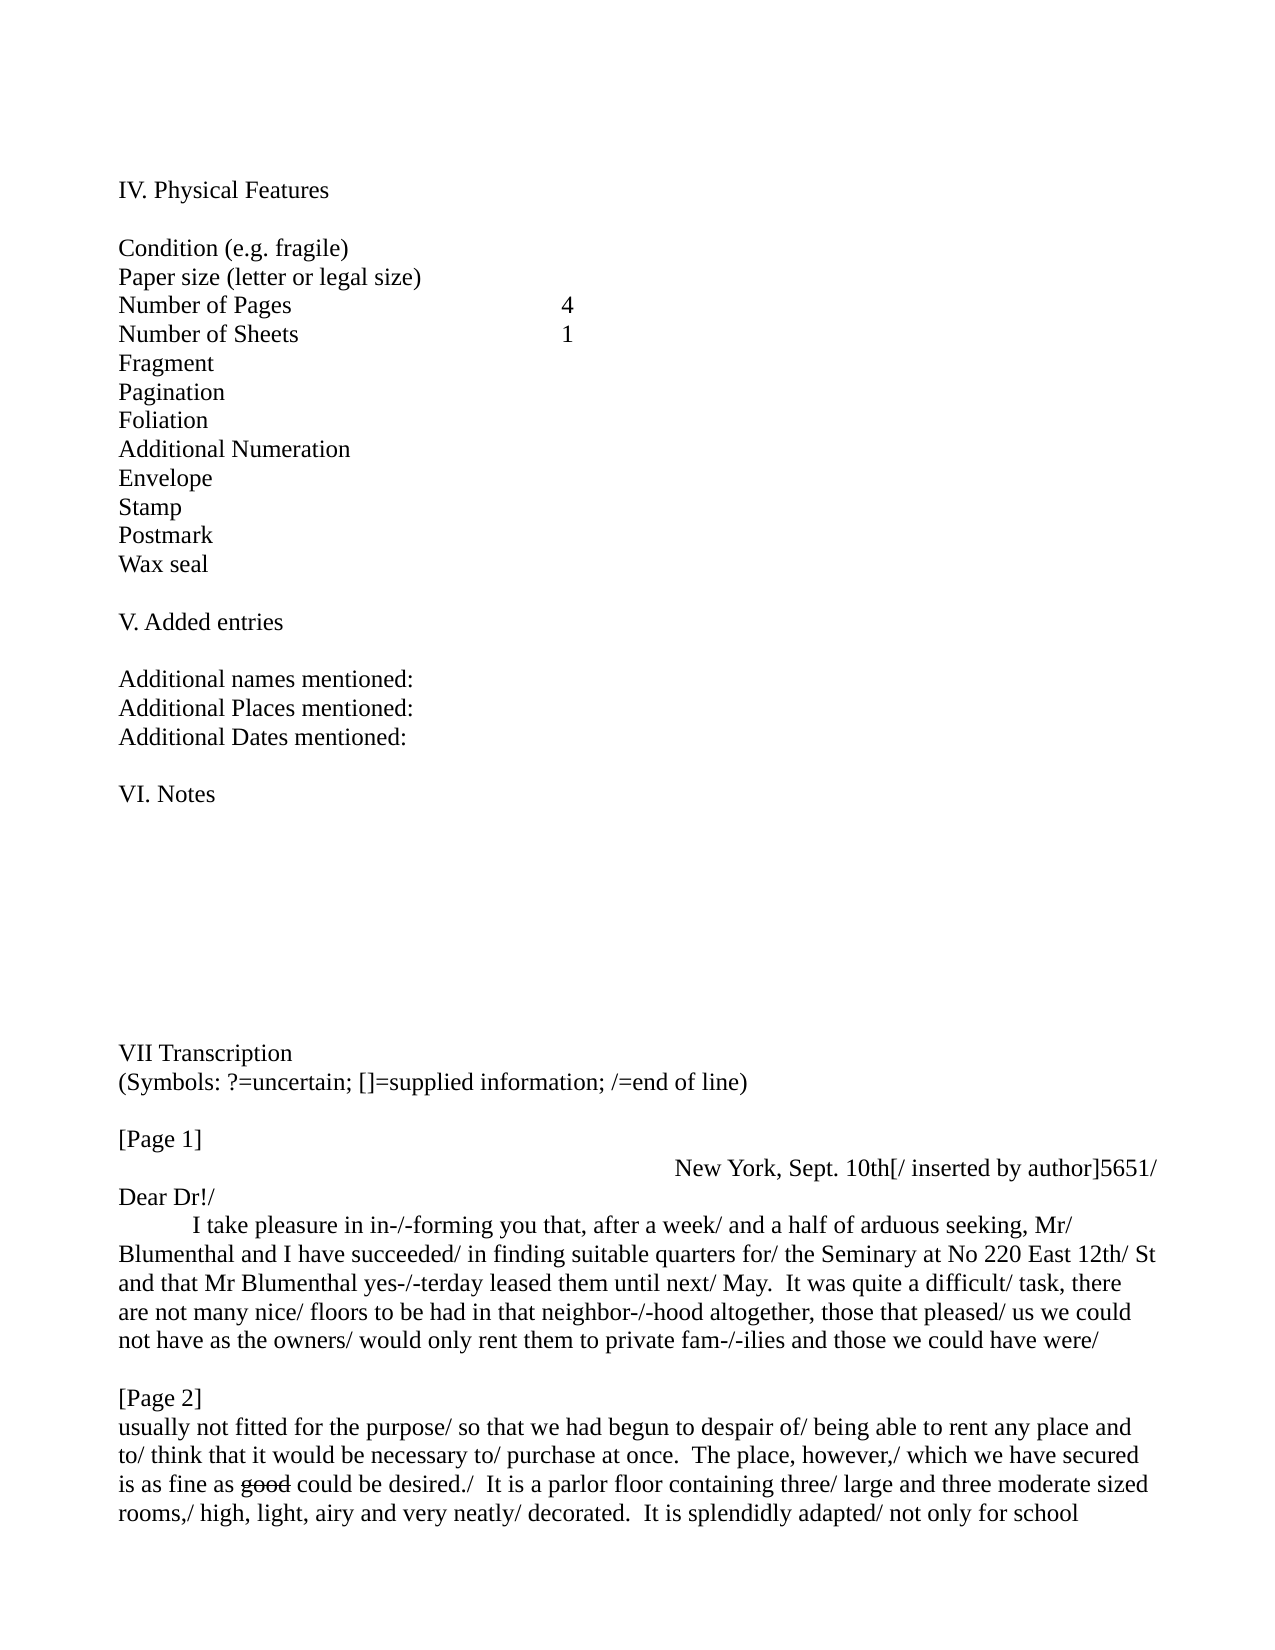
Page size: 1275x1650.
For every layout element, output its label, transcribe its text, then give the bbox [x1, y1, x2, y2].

text (Symbols: ?=uncertain; []=supplied information; /=end of line) [118, 1067, 1157, 1096]
text Envelope [118, 463, 1157, 492]
text VII Transcription [118, 1038, 1157, 1067]
text Additional names mentioned: [118, 664, 1157, 693]
text V. Added entries [118, 607, 1157, 636]
text I take pleasure in in-/-forming you that, after a week/ and a half of arduous seeking, Mr/ Blumenthal and I have succeeded/ in finding suitable quarters for/ the Seminary at No 220 East 12th/ St and that Mr Blumenthal yes-/-terday leased them until next/ May. It was quite a difficult/ task, there are not many nice/ floors to be had in that neighbor-/-hood altogether, those that pleased/ us we could not have as the owners/ would only rent them to private fam-/-ilies and those we could have were/ [118, 1211, 1157, 1354]
text Paper size (letter or legal size) [118, 262, 1157, 291]
text New York, Sept. 10th[/ inserted by author]5651/ [118, 1153, 1157, 1182]
text Postma rk [118, 521, 1157, 549]
text Fragment [118, 348, 1157, 377]
text Condition (e.g. fragile) [118, 233, 1157, 262]
text [Page 2] [118, 1383, 1157, 1412]
text Dear Dr!/ [118, 1182, 1157, 1211]
text Additional Places mentioned: [118, 693, 1157, 722]
text [Page 1] [118, 1124, 1157, 1153]
text Additional Numeration [118, 434, 1157, 463]
text Pagination [118, 377, 1157, 406]
text Foliation [118, 406, 1157, 434]
text Wax seal [118, 549, 1157, 578]
text Number of Sheets 1 [118, 319, 1157, 348]
text Stamp [118, 492, 1157, 521]
text Additional Dates mentioned: [118, 722, 1157, 751]
text IV. Physical Features [118, 176, 1157, 204]
text VI. Notes [118, 779, 1157, 808]
text Number of Pages 4 [118, 291, 1157, 319]
text usually not fitted for the purpose/ so that we had begun to despair of/ being able to rent any place and to/ think that it would be necessary to/ purchase at once. The place, however,/ which we have secured is as fine as good could be desired./ It is a parlor floor containing three/ large and three moderate sized rooms,/ high, light, airy and very neatly/ decorated. It is splendidly adapted/ not only for school [118, 1412, 1157, 1527]
